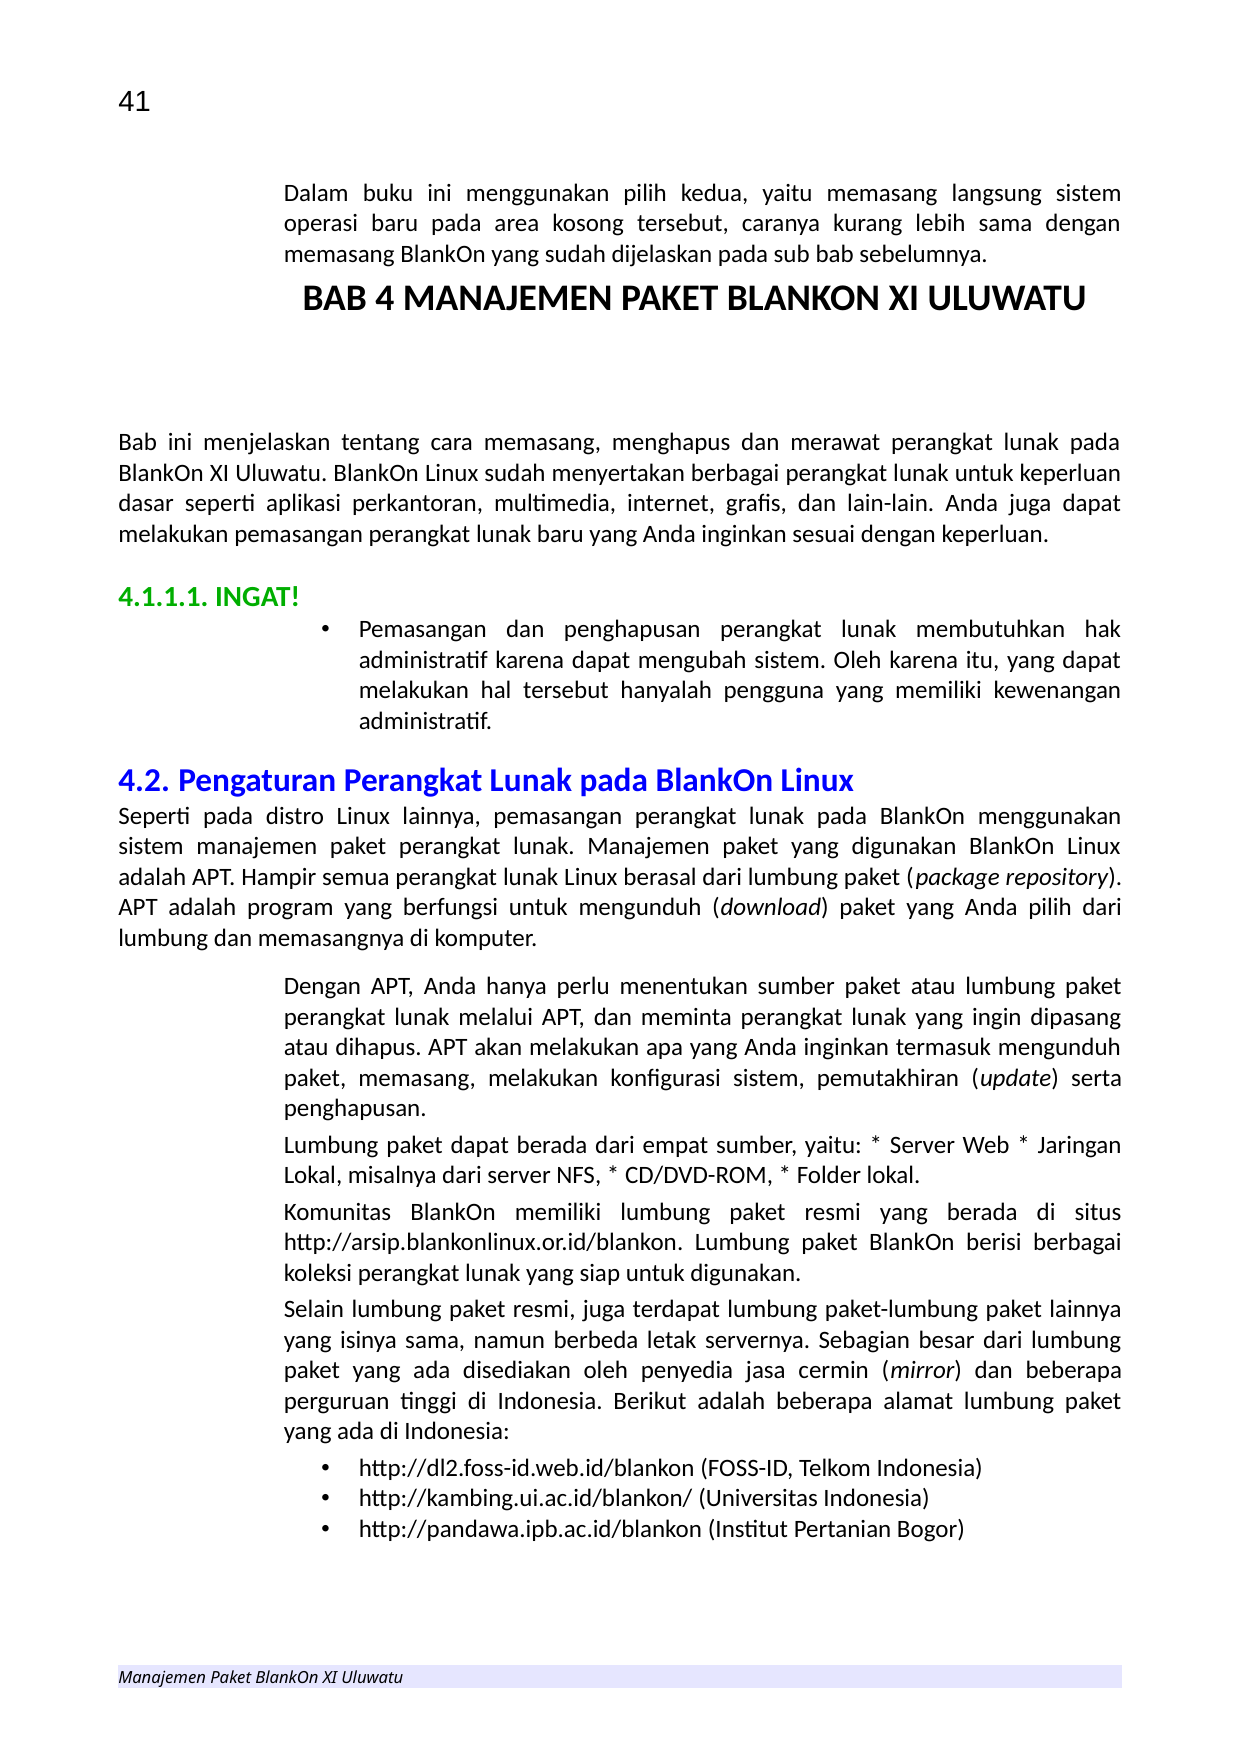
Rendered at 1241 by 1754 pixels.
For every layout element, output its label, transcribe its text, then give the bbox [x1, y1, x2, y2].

text Dengan APT, Anda hanya perlu menentukan sumber paket atau lumbung paket perangkat lunak melalui APT, dan meminta perangkat lunak yang ingin dipasang atau dihapus. APT akan melakukan apa yang Anda inginkan termasuk mengunduh paket, memasang, melakukan konfigurasi sistem, pemutakhiran (update) serta penghapusan. [283, 970, 1122, 1123]
subtitle Pengaturan Perangkat Lunak pada BlankOn Linux [118, 759, 1122, 800]
text Komunitas BlankOn memiliki lumbung paket resmi yang berada di situs http://arsip.blankonlinux.or.id/blankon. Lumbung paket BlankOn berisi berbagai koleksi perangkat lunak yang siap untuk digunakan. [283, 1196, 1122, 1287]
list http://dl2.foss-id.web.id/blankon (FOSS-ID, Telkom Indonesia) [321, 1452, 1122, 1482]
text Dalam buku ini menggunakan pilih kedua, yaitu memasang langsung sistem operasi baru pada area kosong tersebut, caranya kurang lebih sama dengan memasang BlankOn yang sudah dijelaskan pada sub bab sebelumnya. [283, 177, 1122, 268]
list http://pandawa.ipb.ac.id/blankon (Institut Pertanian Bogor) [321, 1513, 1122, 1543]
list http://kambing.ui.ac.id/blankon/ (Universitas Indonesia) [321, 1482, 1122, 1513]
subtitle Manajemen Paket BlankOn XI Uluwatu [118, 274, 1087, 320]
text Selain lumbung paket resmi, juga terdapat lumbung paket-lumbung paket lainnya yang isinya sama, namun berbeda letak servernya. Sebagian besar dari lumbung paket yang ada disediakan oleh penyedia jasa cermin (mirror) dan beberapa perguruan tinggi di Indonesia. Berikut adalah beberapa alamat lumbung paket yang ada di Indonesia: [283, 1293, 1122, 1446]
text Lumbung paket dapat berada dari empat sumber, yaitu: * Server Web * Jaringan Lokal, misalnya dari server NFS, * CD/DVD-ROM, * Folder lokal. [283, 1129, 1122, 1190]
text Seperti pada distro Linux lainnya, pemasangan perangkat lunak pada BlankOn menggunakan sistem manajemen paket perangkat lunak. Manajemen paket yang digunakan BlankOn Linux adalah APT. Hampir semua perangkat lunak Linux berasal dari lumbung paket (package repository). APT adalah program yang berfungsi untuk mengunduh (download) paket yang Anda pilih dari lumbung dan memasangnya di komputer. [118, 800, 1122, 952]
list Pemasangan dan penghapusan perangkat lunak membutuhkan hak administratif karena dapat mengubah sistem. Oleh karena itu, yang dapat melakukan hal tersebut hanyalah pengguna yang memiliki kewenangan administratif. [321, 613, 1122, 736]
subtitle INGAT! [118, 578, 1122, 613]
text Bab ini menjelaskan tentang cara memasang, menghapus dan merawat perangkat lunak pada BlankOn XI Uluwatu. BlankOn Linux sudah menyertakan berbagai perangkat lunak untuk keperluan dasar seperti aplikasi perkantoran, multimedia, internet, grafis, dan lain-lain. Anda juga dapat melakukan pemasangan perangkat lunak baru yang Anda inginkan sesuai dengan keperluan. [118, 426, 1122, 548]
